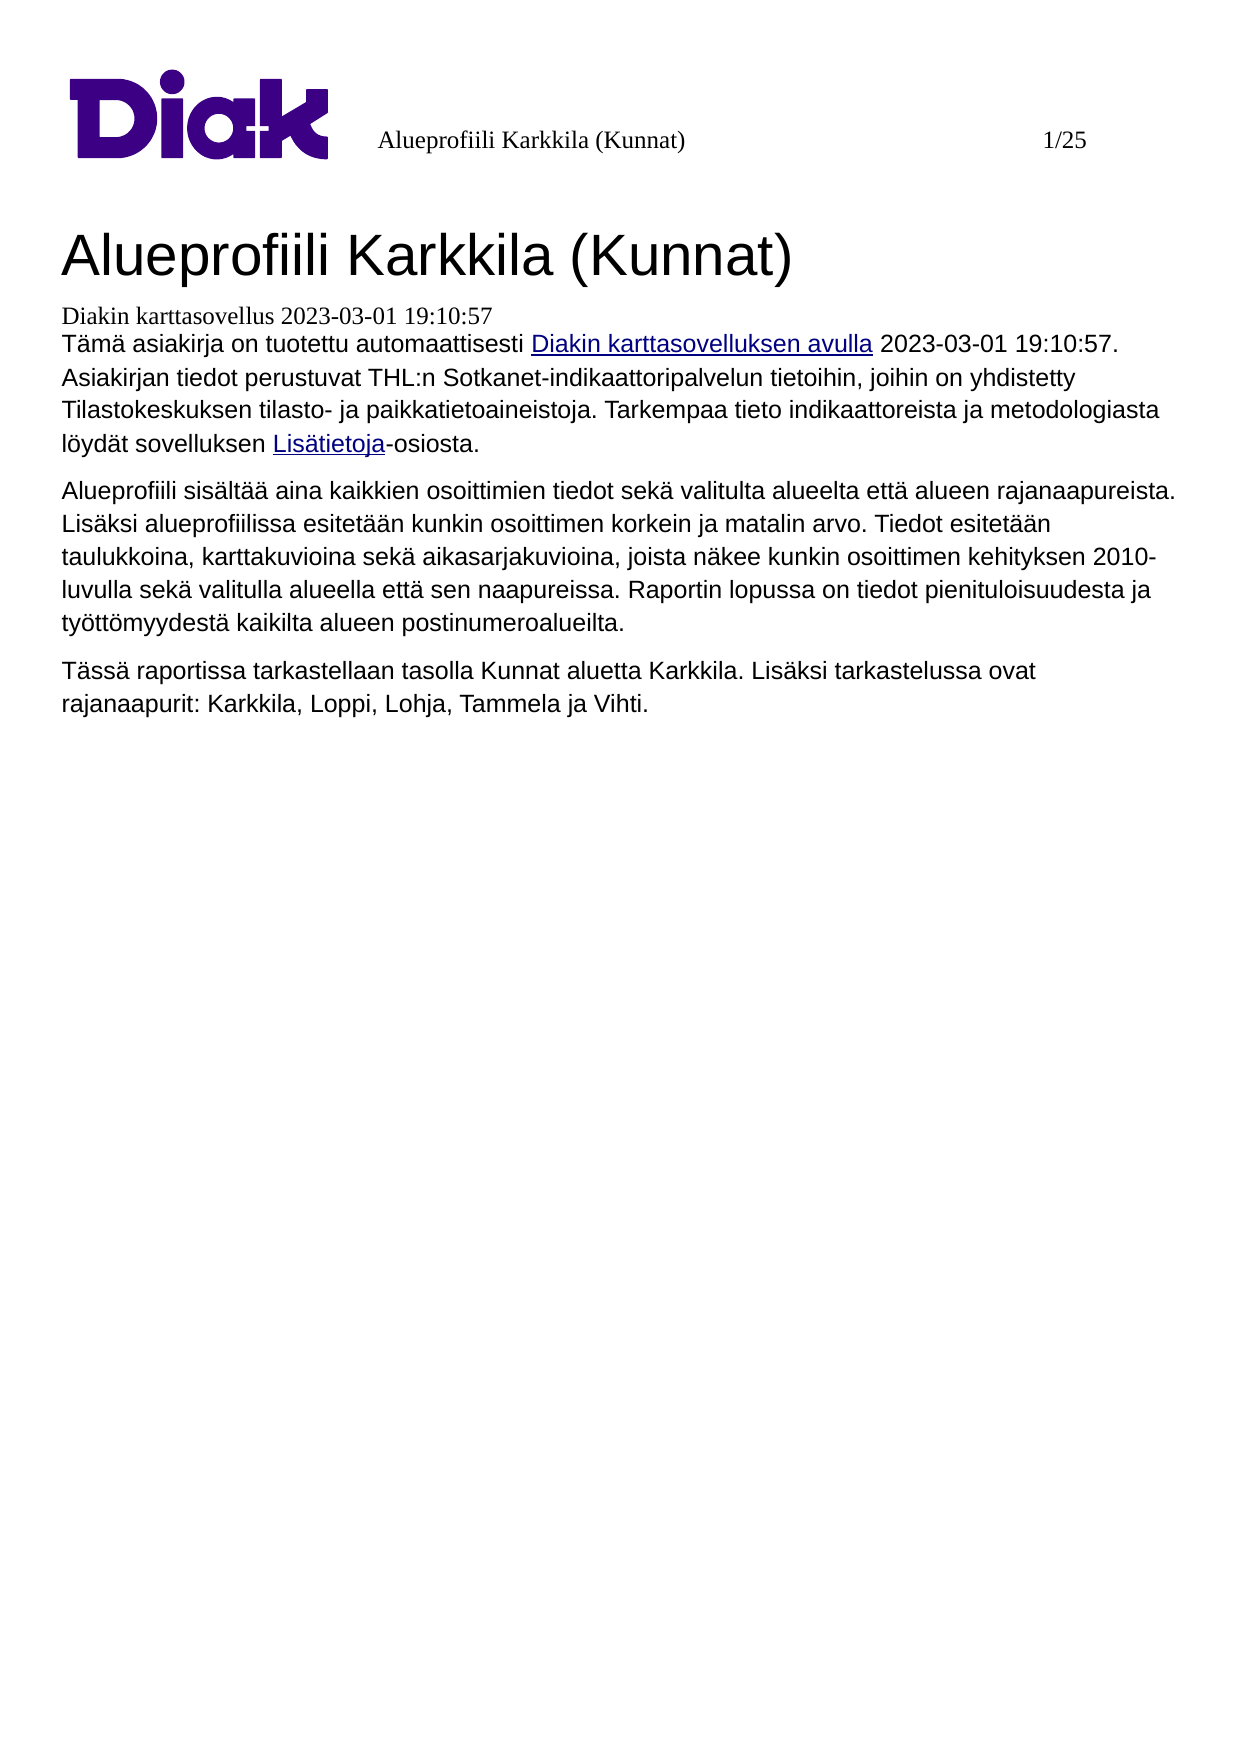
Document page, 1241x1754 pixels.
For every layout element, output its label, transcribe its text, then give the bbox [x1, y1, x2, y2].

text Tässä raportissa tarkastellaan tasolla Kunnat aluetta Karkkila. Lisäksi tarkastelussa ovat rajanaapurit: Karkkila, Loppi, Lohja, Tammela ja Vihti. [61, 656, 1179, 718]
text Alueprofiili sisältää aina kaikkien osoittimien tiedot sekä valitulta alueelta että alueen rajanaapureista. Lisäksi alueprofiilissa esitetään kunkin osoittimen korkein ja matalin arvo. Tiedot esitetään taulukkoina, karttakuvioina sekä aikasarjakuvioina, joista näkee kunkin osoittimen kehityksen 2010-luvulla sekä valitulla alueella että sen naapureissa. Raportin lopussa on tiedot pienituloisuudesta ja työttömyydestä kaikilta alueen postinumeroalueilta. [61, 476, 1179, 637]
text Diakin karttasovellus 2023-03-01 19:10:57 [61, 301, 1179, 329]
text Tämä asiakirja on tuotettu automaattisesti Diakin karttasovelluksen avulla 2023-03-01 19:10:57. Asiakirjan tiedot perustuvat THL:n Sotkanet-indikaattoripalvelun tietoihin, joihin on yhdistetty Tilastokeskuksen tilasto- ja paikkatietoaineistoja. Tarkempaa tieto indikaattoreista ja metodologiasta löydät sovelluksen Lisätietoja-osiosta. [61, 329, 1179, 457]
title Alueprofiili Karkkila (Kunnat) [61, 221, 1179, 288]
